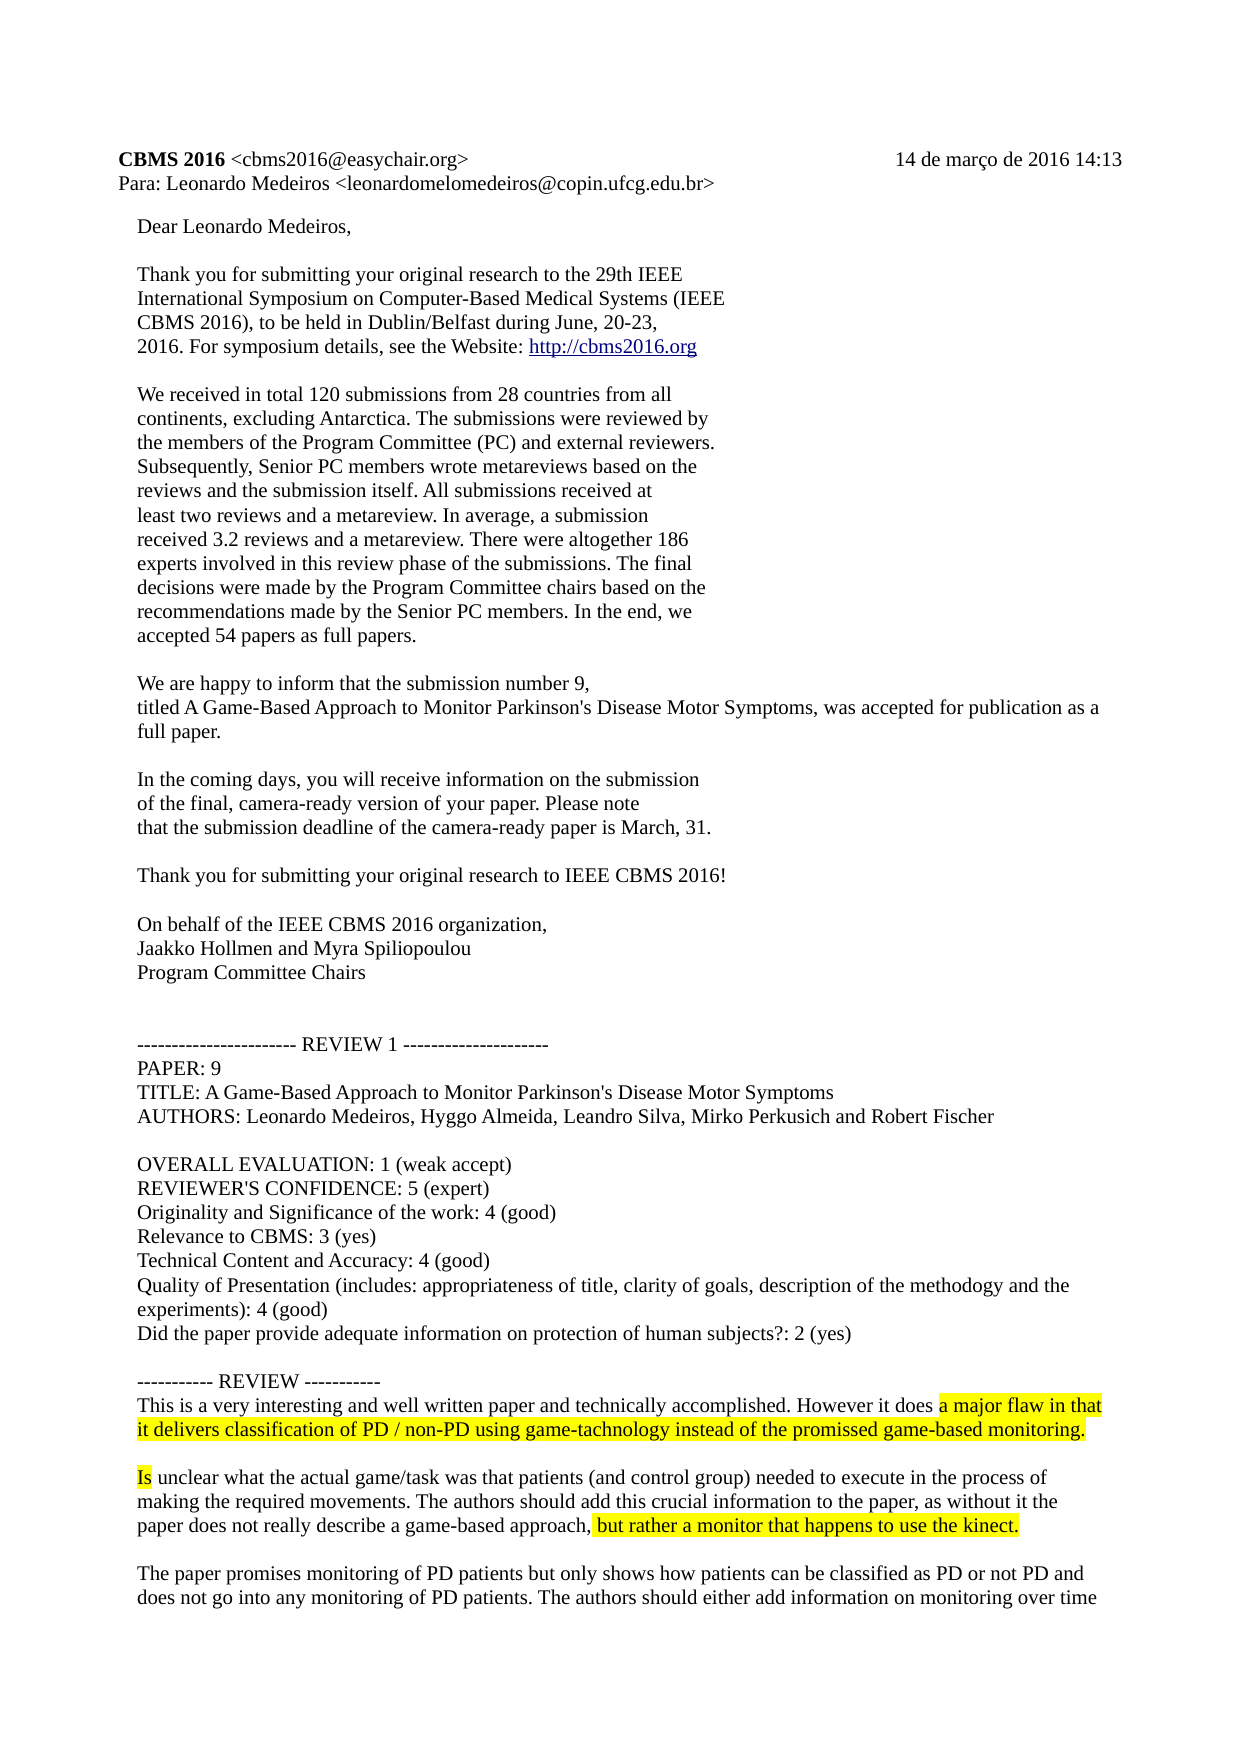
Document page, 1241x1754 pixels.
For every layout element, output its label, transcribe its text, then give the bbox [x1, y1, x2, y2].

table_header CBMS 2016 <cbms2016@easychair.org> [118, 147, 798, 171]
table_cell Para: Leonardo Medeiros <leonardomelomedeiros@copin.ufcg.edu.br> [118, 171, 1122, 195]
table_header 14 de março de 2016 14:13 [799, 147, 1122, 171]
table_header Dear Leonardo Medeiros, Thank you for submitting your original research to the 29th IEEE International Symposium on Computer-Based Medical Systems (IEEE CBMS 2016), to be held in Dublin/Belfast during June, 20-23, 2016. For symposium details, see the Website: http://cbms2016.org We received in total 120 submissions from 28 countries from all continents, excluding Antarctica. The submissions were reviewed by the members of the Program Committee (PC) and external reviewers. Subsequently, Senior PC members wrote metareviews based on the reviews and the submission itself. All submissions received at least two reviews and a metareview. In average, a submission received 3.2 reviews and a metareview. There were altogether 186 experts involved in this review phase of the submissions. The final decisions were made by the Program Committee chairs based on the recommendations made by the Senior PC members. In the end, we accepted 54 papers as full papers. We are happy to inform that the submission number 9, titled A Game-Based Approach to Monitor Parkinson's Disease Motor Symptoms, was accepted for publication as a full paper. In the coming days, you will receive information on the submission of the final, camera-ready version of your paper. Please note that the submission deadline of the camera-ready paper is March, 31. Thank you for submitting your original research to IEEE CBMS 2016! On behalf of the IEEE CBMS 2016 organization, Jaakko Hollmen and Myra Spiliopoulou Program Committee Chairs ----------------------- REVIEW 1 --------------------- PAPER: 9 TITLE: A Game-Based Approach to Monitor Parkinson's Disease Motor Symptoms AUTHORS: Leonardo Medeiros, Hyggo Almeida, Leandro Silva, Mirko Perkusich and Robert Fischer OVERALL EVALUATION: 1 (weak accept) REVIEWER'S CONFIDENCE: 5 (expert) Originality and Significance of the work: 4 (good) Relevance to CBMS: 3 (yes) Technical Content and Accuracy: 4 (good) Quality of Presentation (includes: appropriateness of title, clarity of goals, description of the methodogy and the experiments): 4 (good) Did the paper provide adequate information on protection of human subjects?: 2 (yes) ----------- REVIEW ----------- This is a very interesting and well written paper and technically accomplished. However it does a major flaw in that it delivers classification of PD / non-PD using game-tachnology instead of the promissed game-based monitoring. Is unclear what the actual game/task was that patients (and control group) needed to execute in the process of making the required movements. The authors should add this crucial information to the paper, as without it the paper does not really describe a game-based approach, but rather a monitor that happens to use the kinect. The paper promises monitoring of PD patients but only shows how patients can be classified as PD or not PD and does not go into any monitoring of PD patients. The authors should either add information on monitoring over time [118, 195, 1122, 1628]
